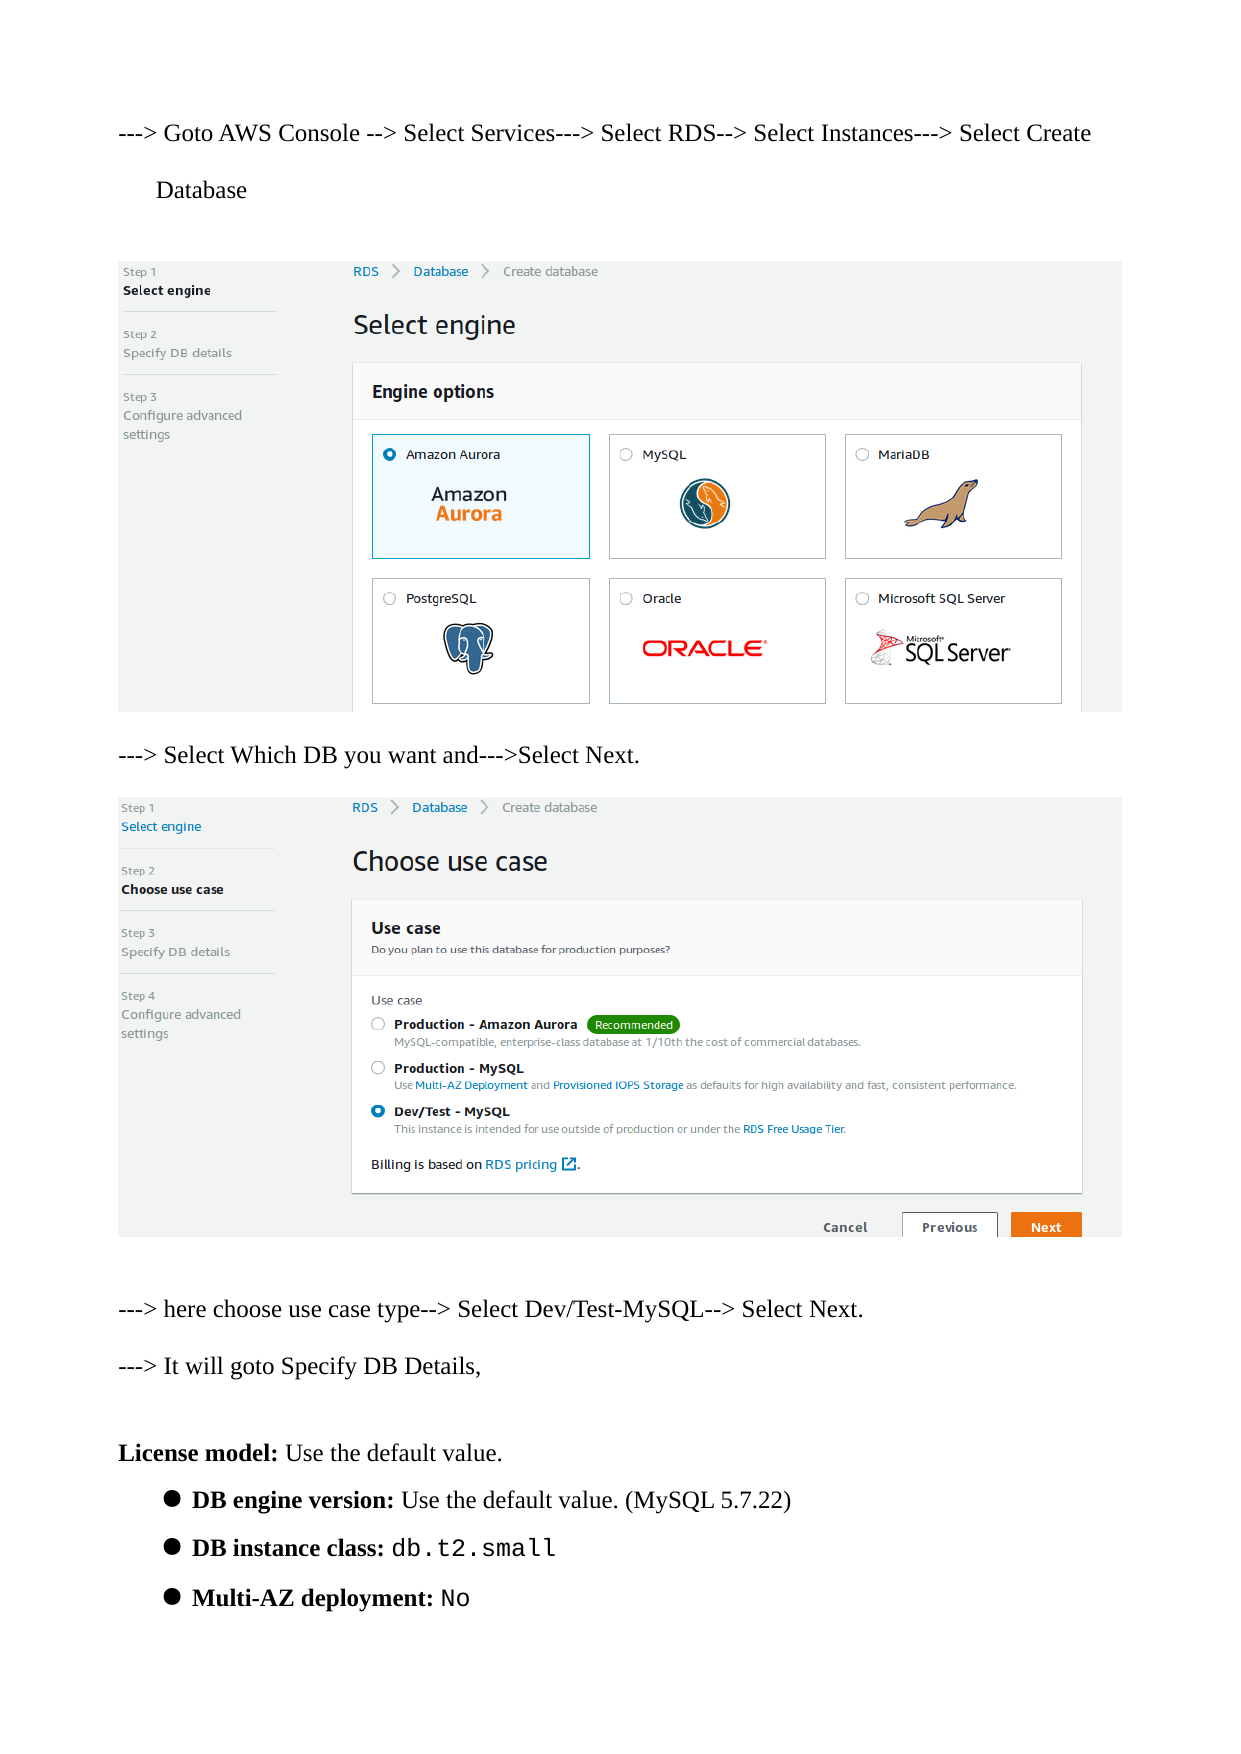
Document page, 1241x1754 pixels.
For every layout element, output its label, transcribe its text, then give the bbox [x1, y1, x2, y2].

picture [118, 797, 1123, 1237]
picture [118, 261, 1123, 712]
text Database [118, 176, 1122, 204]
text ---> Select Which DB you want and--->Select Next. [118, 740, 1122, 769]
text ---> It will goto Specify DB Details, [118, 1351, 1122, 1380]
text ---> Goto AWS Console --> Select Services---> Select RDS--> Select Instances---> Select Create [118, 118, 1122, 147]
list DB engine version: Use the default value. (MySQL 5.7.22) [162, 1485, 1122, 1514]
text ---> here choose use case type--> Select Dev/Test-MySQL--> Select Next. [118, 1294, 1122, 1323]
text License model: Use the default value. [118, 1438, 1122, 1466]
list DB instance class: db.t2.small [162, 1533, 1122, 1564]
list Multi-AZ deployment: No [162, 1583, 1122, 1614]
